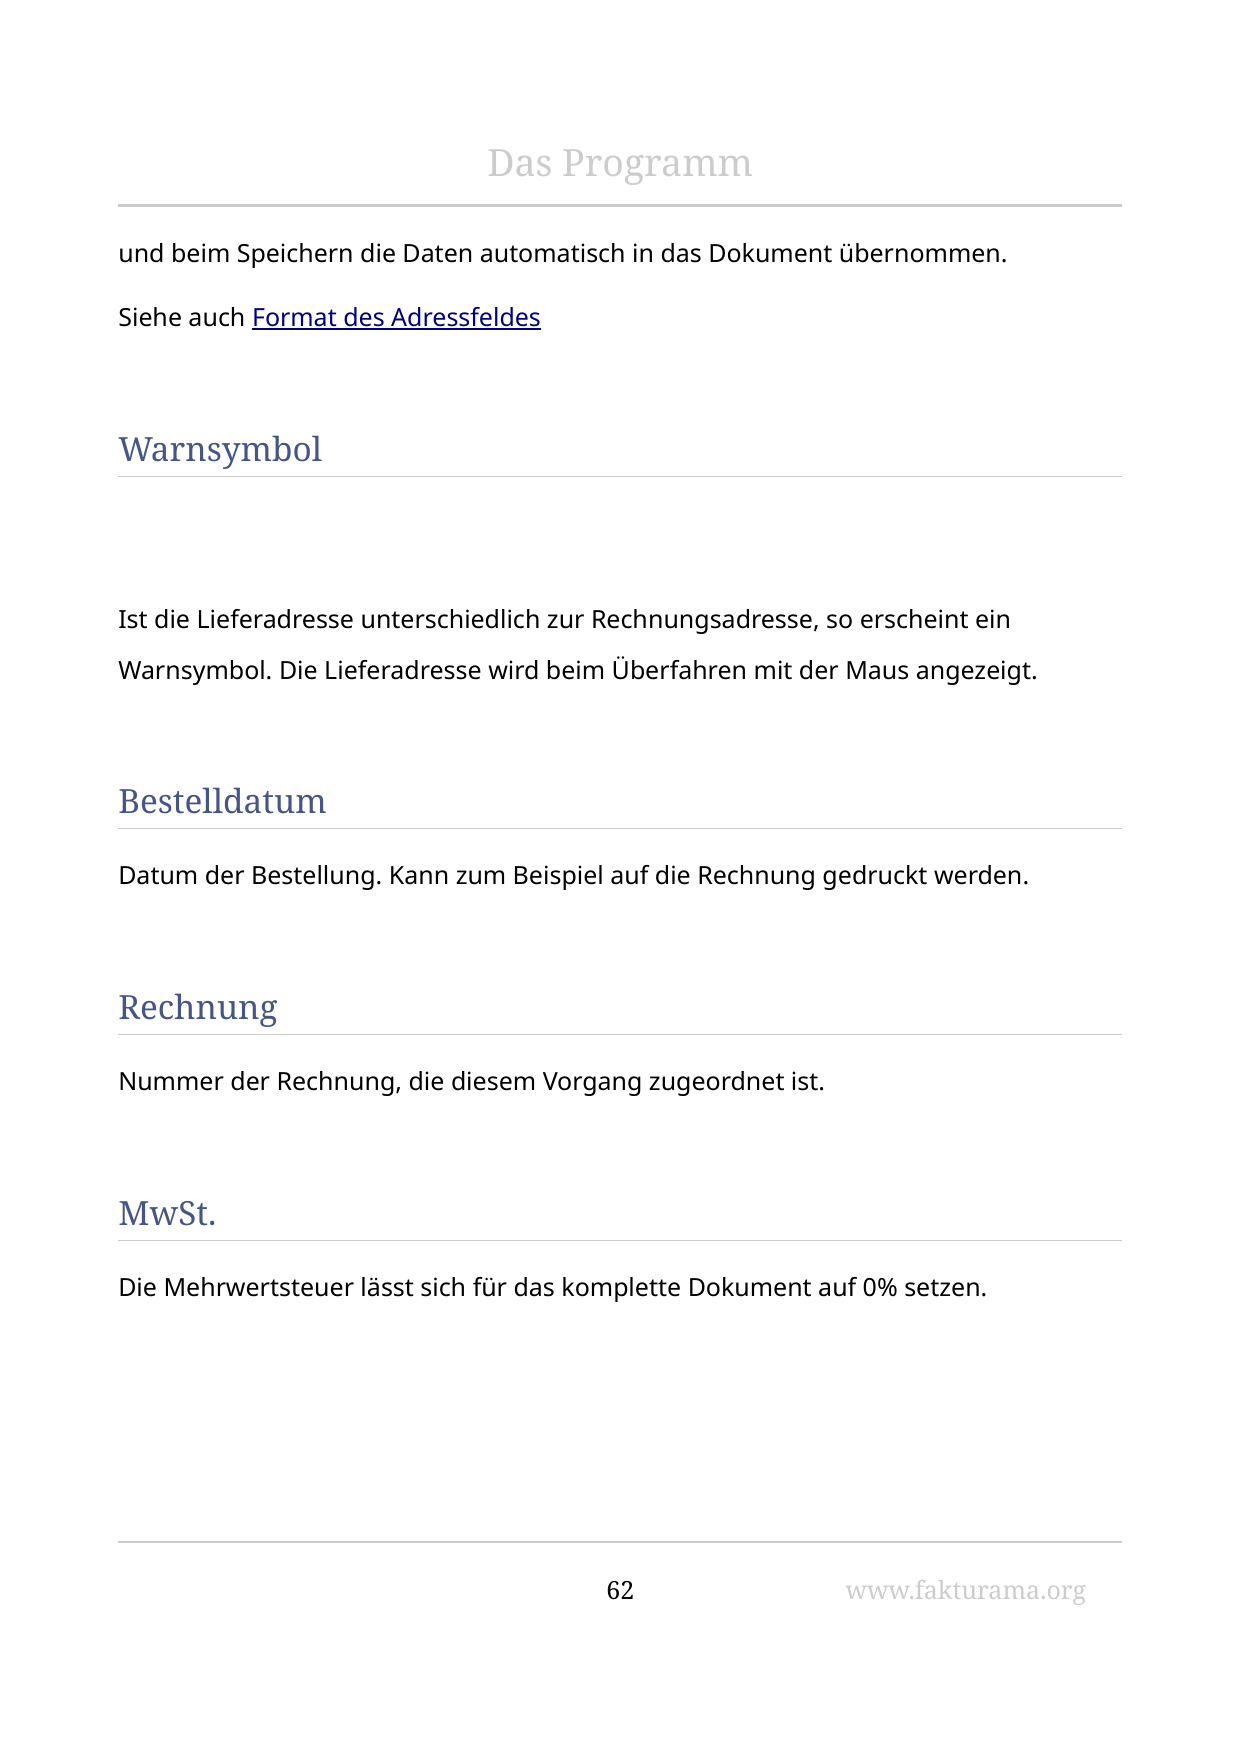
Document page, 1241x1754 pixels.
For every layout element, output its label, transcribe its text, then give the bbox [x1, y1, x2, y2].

text Datum der Bestellung. Kann zum Beispiel auf die Rechnung gedruckt werden. [118, 858, 1122, 892]
subtitle MwSt. [118, 1190, 1122, 1240]
text und beim Speichern die Daten automatisch in das Dokument übernommen. [118, 236, 1122, 270]
text Ist die Lieferadresse unterschiedlich zur Rechnungsadresse, so erscheint ein Warnsymbol. Die Lieferadresse wird beim Überfahren mit der Maus angezeigt. [118, 601, 1122, 686]
text Siehe auch Format des Adressfeldes [118, 300, 1122, 334]
subtitle Rechnung [118, 984, 1122, 1034]
subtitle Bestelldatum [118, 778, 1122, 828]
text Nummer der Rechnung, die diesem Vorgang zugeordnet ist. [118, 1064, 1122, 1098]
subtitle Warnsymbol [118, 426, 1122, 476]
text Die Mehrwertsteuer lässt sich für das komplette Dokument auf 0% setzen. [118, 1269, 1122, 1303]
